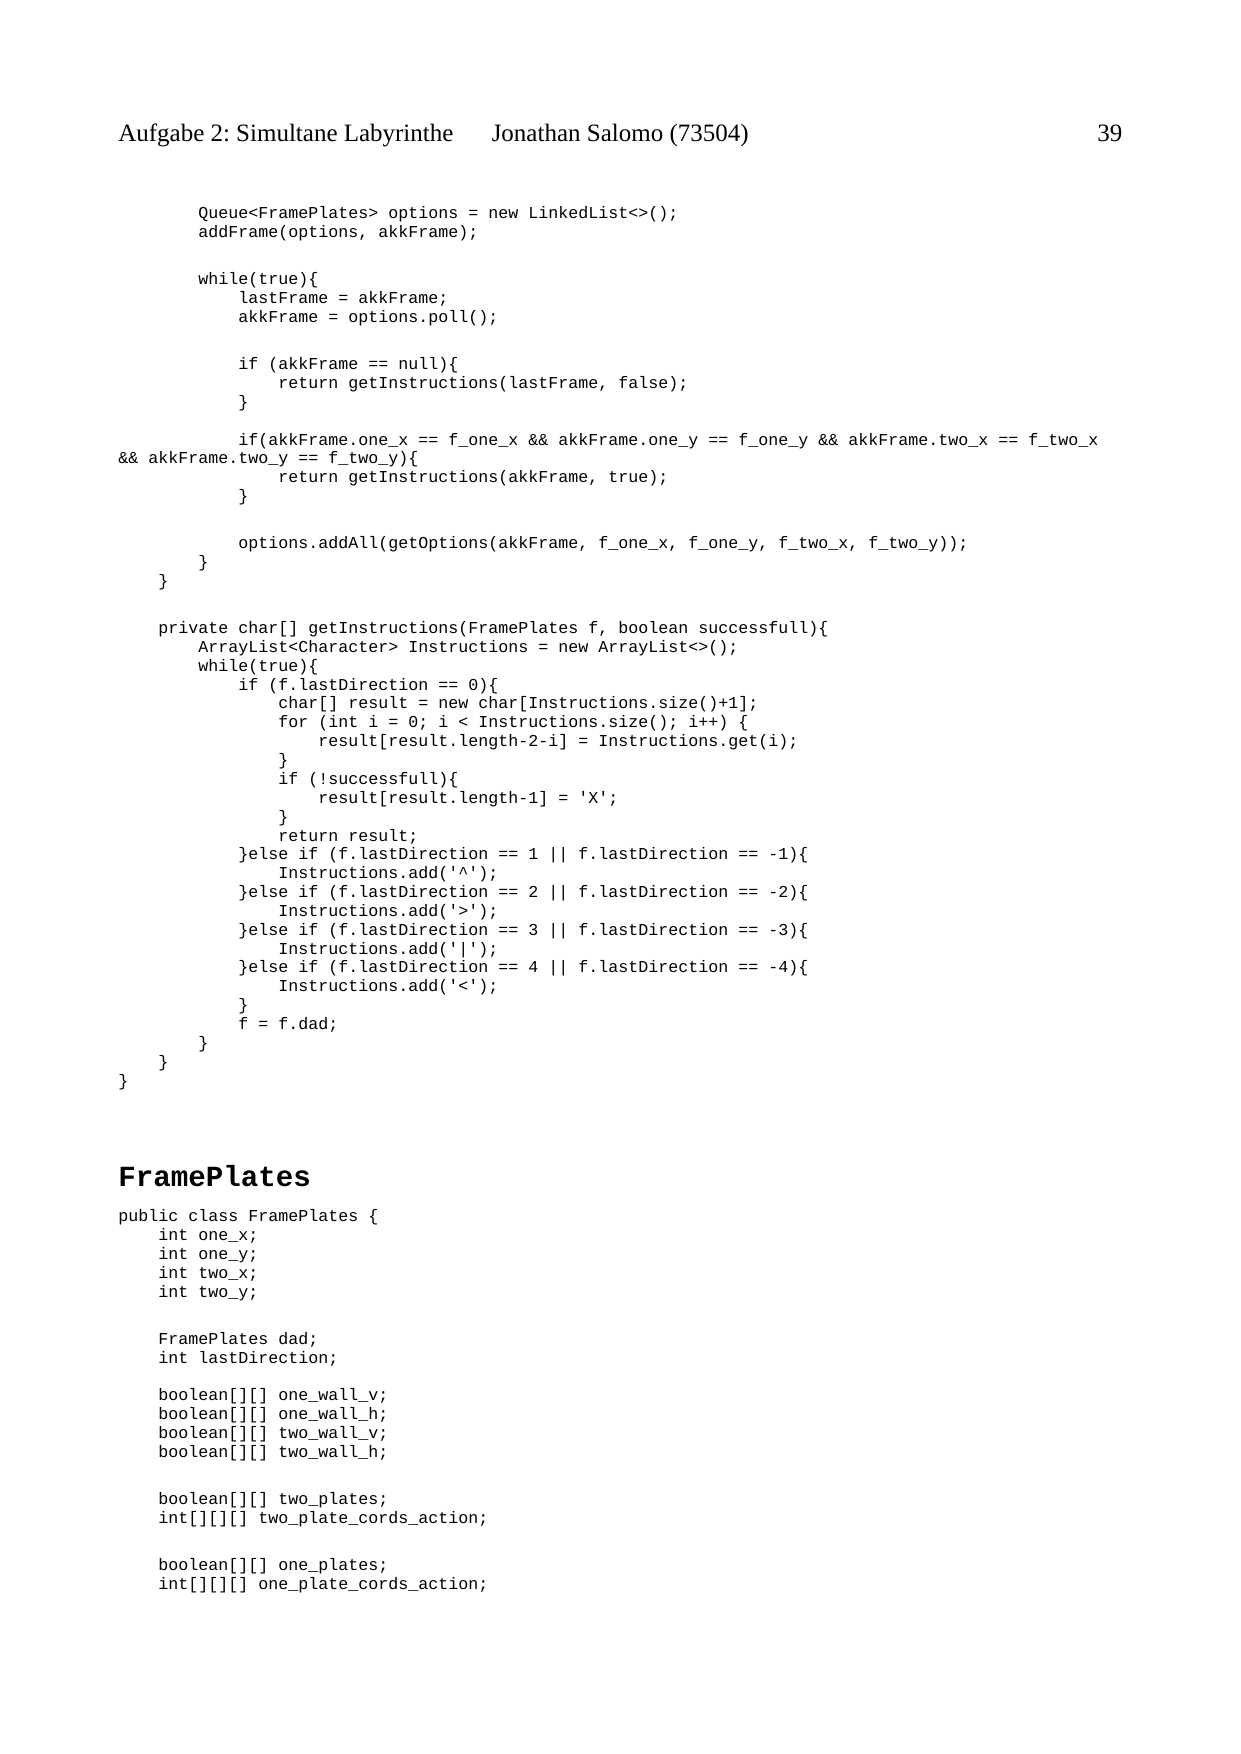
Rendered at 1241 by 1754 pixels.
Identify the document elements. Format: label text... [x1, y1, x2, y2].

text akkFrame = options.poll(); [118, 308, 1122, 327]
text boolean[][] two_plates; [118, 1491, 1122, 1509]
text int one_y; [118, 1246, 1122, 1264]
text } [118, 488, 1122, 506]
text lastFrame = akkFrame; [118, 289, 1122, 308]
text return getInstructions(lastFrame, false); [118, 374, 1122, 393]
text ArrayList<Character> Instructions = new ArrayList<>(); [118, 638, 1122, 657]
text return result; [118, 827, 1122, 846]
text } [118, 997, 1122, 1016]
text while(true){ [118, 657, 1122, 676]
text f = f.dad; [118, 1016, 1122, 1034]
text Instructions.add('^'); [118, 865, 1122, 884]
text if (akkFrame == null){ [118, 356, 1122, 374]
text int two_y; [118, 1283, 1122, 1302]
text Instructions.add('>'); [118, 902, 1122, 921]
text } [118, 808, 1122, 827]
text public class FramePlates { [118, 1208, 1122, 1227]
text } [118, 572, 1122, 591]
text Queue<FramePlates> options = new LinkedList<>(); [118, 205, 1122, 223]
text }else if (f.lastDirection == 4 || f.lastDirection == -4){ [118, 959, 1122, 978]
text Instructions.add('<'); [118, 978, 1122, 997]
text return getInstructions(akkFrame, true); [118, 469, 1122, 488]
text options.addAll(getOptions(akkFrame, f_one_x, f_one_y, f_two_x, f_two_y)); [118, 535, 1122, 554]
text } [118, 752, 1122, 771]
text } [118, 1072, 1122, 1091]
text } [118, 1053, 1122, 1072]
text boolean[][] two_wall_v; [118, 1425, 1122, 1443]
text boolean[][] one_plates; [118, 1557, 1122, 1576]
text boolean[][] one_wall_v; [118, 1387, 1122, 1406]
subtitle FramePlates [118, 1162, 1122, 1195]
text private char[] getInstructions(FramePlates f, boolean successfull){ [118, 620, 1122, 638]
text int[][][] one_plate_cords_action; [118, 1576, 1122, 1594]
text int one_x; [118, 1227, 1122, 1246]
text result[result.length-2-i] = Instructions.get(i); [118, 733, 1122, 752]
text if(akkFrame.one_x == f_one_x && akkFrame.one_y == f_one_y && akkFrame.two_x == f_two_x && akkFrame.two_y == f_two_y){ [118, 431, 1122, 469]
text boolean[][] two_wall_h; [118, 1443, 1122, 1462]
text char[] result = new char[Instructions.size()+1]; [118, 695, 1122, 714]
text result[result.length-1] = 'X'; [118, 789, 1122, 808]
text }else if (f.lastDirection == 1 || f.lastDirection == -1){ [118, 846, 1122, 865]
text int lastDirection; [118, 1349, 1122, 1368]
text }else if (f.lastDirection == 3 || f.lastDirection == -3){ [118, 921, 1122, 940]
text addFrame(options, akkFrame); [118, 223, 1122, 242]
text int[][][] two_plate_cords_action; [118, 1509, 1122, 1528]
text FramePlates dad; [118, 1330, 1122, 1349]
text }else if (f.lastDirection == 2 || f.lastDirection == -2){ [118, 884, 1122, 902]
text } [118, 554, 1122, 572]
text boolean[][] one_wall_h; [118, 1406, 1122, 1425]
text } [118, 1034, 1122, 1053]
text if (f.lastDirection == 0){ [118, 676, 1122, 695]
text for (int i = 0; i < Instructions.size(); i++) { [118, 714, 1122, 733]
text } [118, 393, 1122, 412]
text Instructions.add('|'); [118, 940, 1122, 959]
text int two_x; [118, 1264, 1122, 1283]
text if (!successfull){ [118, 771, 1122, 789]
text while(true){ [118, 271, 1122, 289]
